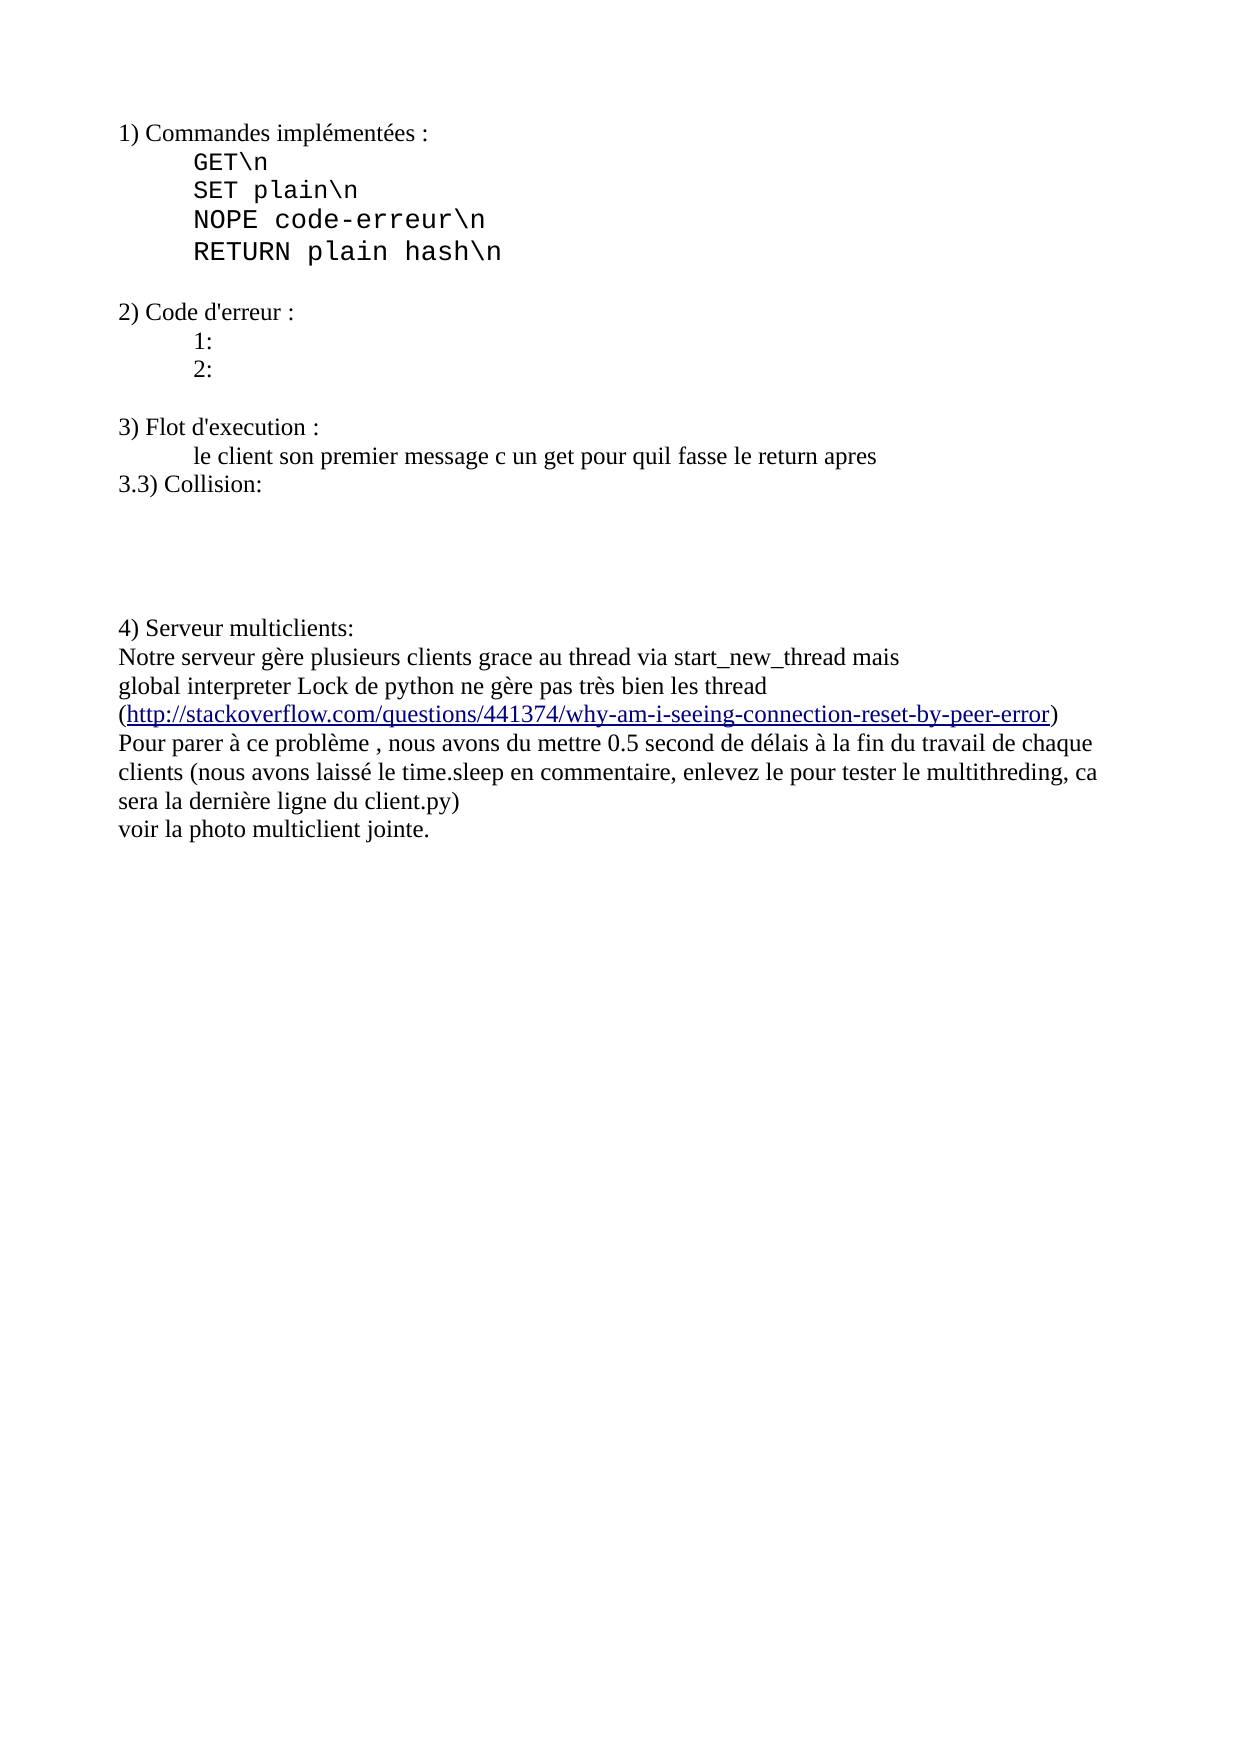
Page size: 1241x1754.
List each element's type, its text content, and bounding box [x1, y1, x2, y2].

text 1: [118, 326, 1122, 354]
text 3) Flot d'execution : [118, 412, 1122, 441]
text 2) Code d'erreur : [118, 297, 1122, 326]
text Pour parer à ce problème , nous avons du mettre 0.5 second de délais à la fin du travail de chaque clients (nous avons laissé le time.sleep en commentaire, enlevez le pour tester le multithreding, ca sera la dernière ligne du client.py) [118, 728, 1122, 814]
text Notre serveur gère plusieurs clients grace au thread via start_new_thread mais [118, 642, 1122, 671]
text GET\n [118, 147, 1122, 178]
text NOPE code-erreur\n [118, 206, 1122, 237]
text 1) Commandes implémentées : [118, 118, 1122, 147]
text 2: [118, 354, 1122, 383]
text RETURN plain hash\n [118, 237, 1122, 268]
text 3.3) Collision: [118, 469, 1122, 498]
text SET plain\n [118, 178, 1122, 206]
text global interpreter Lock de python ne gère pas très bien les thread [118, 671, 1122, 699]
text (http://stackoverflow.com/questions/441374/why-am-i-seeing-connection-reset-by-peer-error) [118, 699, 1122, 728]
text voir la photo multiclient jointe. [118, 814, 1122, 843]
text le client son premier message c un get pour quil fasse le return apres [118, 441, 1122, 469]
text 4) Serveur multiclients: [118, 613, 1122, 642]
